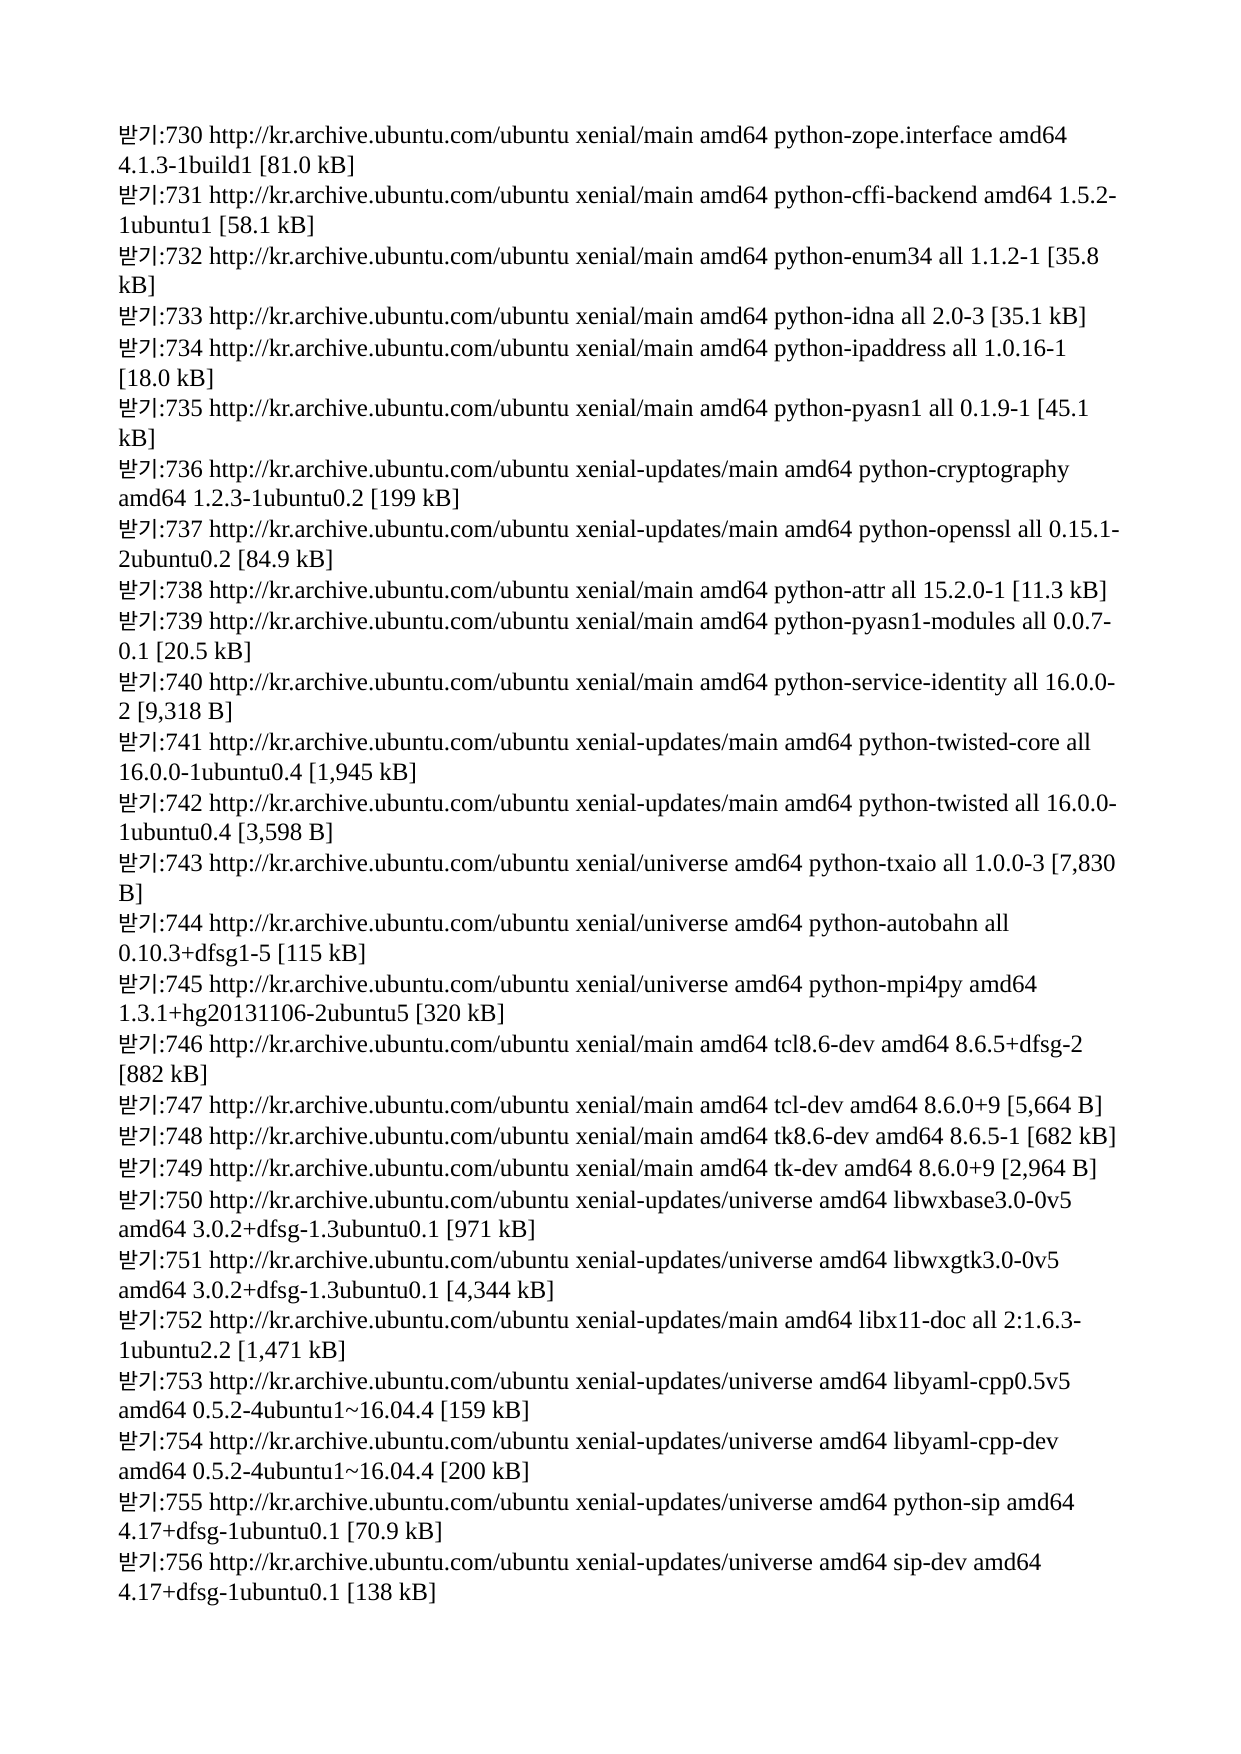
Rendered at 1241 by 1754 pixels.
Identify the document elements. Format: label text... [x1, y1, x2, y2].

text 받기:743 http://kr.archive.ubuntu.com/ubuntu xenial/universe amd64 python-txaio all 1.0.0-3 [7,830 B] [118, 846, 1122, 906]
text 받기:746 http://kr.archive.ubuntu.com/ubuntu xenial/main amd64 tcl8.6-dev amd64 8.6.5+dfsg-2 [882 kB] [118, 1027, 1122, 1088]
text 받기:736 http://kr.archive.ubuntu.com/ubuntu xenial-updates/main amd64 python-cryptography amd64 1.2.3-1ubuntu0.2 [199 kB] [118, 452, 1122, 512]
text 받기:733 http://kr.archive.ubuntu.com/ubuntu xenial/main amd64 python-idna all 2.0-3 [35.1 kB] [118, 299, 1122, 331]
text 받기:737 http://kr.archive.ubuntu.com/ubuntu xenial-updates/main amd64 python-openssl all 0.15.1-2ubuntu0.2 [84.9 kB] [118, 512, 1122, 573]
text 받기:738 http://kr.archive.ubuntu.com/ubuntu xenial/main amd64 python-attr all 15.2.0-1 [11.3 kB] [118, 573, 1122, 604]
text 받기:741 http://kr.archive.ubuntu.com/ubuntu xenial-updates/main amd64 python-twisted-core all 16.0.0-1ubuntu0.4 [1,945 kB] [118, 725, 1122, 786]
text 받기:749 http://kr.archive.ubuntu.com/ubuntu xenial/main amd64 tk-dev amd64 8.6.0+9 [2,964 B] [118, 1151, 1122, 1183]
text 받기:756 http://kr.archive.ubuntu.com/ubuntu xenial-updates/universe amd64 sip-dev amd64 4.17+dfsg-1ubuntu0.1 [138 kB] [118, 1545, 1122, 1606]
text 받기:755 http://kr.archive.ubuntu.com/ubuntu xenial-updates/universe amd64 python-sip amd64 4.17+dfsg-1ubuntu0.1 [70.9 kB] [118, 1485, 1122, 1545]
text 받기:752 http://kr.archive.ubuntu.com/ubuntu xenial-updates/main amd64 libx11-doc all 2:1.6.3-1ubuntu2.2 [1,471 kB] [118, 1303, 1122, 1364]
text 받기:753 http://kr.archive.ubuntu.com/ubuntu xenial-updates/universe amd64 libyaml-cpp0.5v5 amd64 0.5.2-4ubuntu1~16.04.4 [159 kB] [118, 1364, 1122, 1424]
text 받기:754 http://kr.archive.ubuntu.com/ubuntu xenial-updates/universe amd64 libyaml-cpp-dev amd64 0.5.2-4ubuntu1~16.04.4 [200 kB] [118, 1424, 1122, 1485]
text 받기:730 http://kr.archive.ubuntu.com/ubuntu xenial/main amd64 python-zope.interface amd64 4.1.3-1build1 [81.0 kB] [118, 118, 1122, 178]
text 받기:734 http://kr.archive.ubuntu.com/ubuntu xenial/main amd64 python-ipaddress all 1.0.16-1 [18.0 kB] [118, 331, 1122, 391]
text 받기:732 http://kr.archive.ubuntu.com/ubuntu xenial/main amd64 python-enum34 all 1.1.2-1 [35.8 kB] [118, 239, 1122, 299]
text 받기:747 http://kr.archive.ubuntu.com/ubuntu xenial/main amd64 tcl-dev amd64 8.6.0+9 [5,664 B] [118, 1088, 1122, 1119]
text 받기:745 http://kr.archive.ubuntu.com/ubuntu xenial/universe amd64 python-mpi4py amd64 1.3.1+hg20131106-2ubuntu5 [320 kB] [118, 967, 1122, 1027]
text 받기:735 http://kr.archive.ubuntu.com/ubuntu xenial/main amd64 python-pyasn1 all 0.1.9-1 [45.1 kB] [118, 391, 1122, 452]
text 받기:739 http://kr.archive.ubuntu.com/ubuntu xenial/main amd64 python-pyasn1-modules all 0.0.7-0.1 [20.5 kB] [118, 604, 1122, 665]
text 받기:740 http://kr.archive.ubuntu.com/ubuntu xenial/main amd64 python-service-identity all 16.0.0-2 [9,318 B] [118, 665, 1122, 725]
text 받기:744 http://kr.archive.ubuntu.com/ubuntu xenial/universe amd64 python-autobahn all 0.10.3+dfsg1-5 [115 kB] [118, 906, 1122, 967]
text 받기:748 http://kr.archive.ubuntu.com/ubuntu xenial/main amd64 tk8.6-dev amd64 8.6.5-1 [682 kB] [118, 1119, 1122, 1151]
text 받기:751 http://kr.archive.ubuntu.com/ubuntu xenial-updates/universe amd64 libwxgtk3.0-0v5 amd64 3.0.2+dfsg-1.3ubuntu0.1 [4,344 kB] [118, 1243, 1122, 1303]
text 받기:742 http://kr.archive.ubuntu.com/ubuntu xenial-updates/main amd64 python-twisted all 16.0.0-1ubuntu0.4 [3,598 B] [118, 786, 1122, 846]
text 받기:750 http://kr.archive.ubuntu.com/ubuntu xenial-updates/universe amd64 libwxbase3.0-0v5 amd64 3.0.2+dfsg-1.3ubuntu0.1 [971 kB] [118, 1183, 1122, 1243]
text 받기:731 http://kr.archive.ubuntu.com/ubuntu xenial/main amd64 python-cffi-backend amd64 1.5.2-1ubuntu1 [58.1 kB] [118, 178, 1122, 239]
